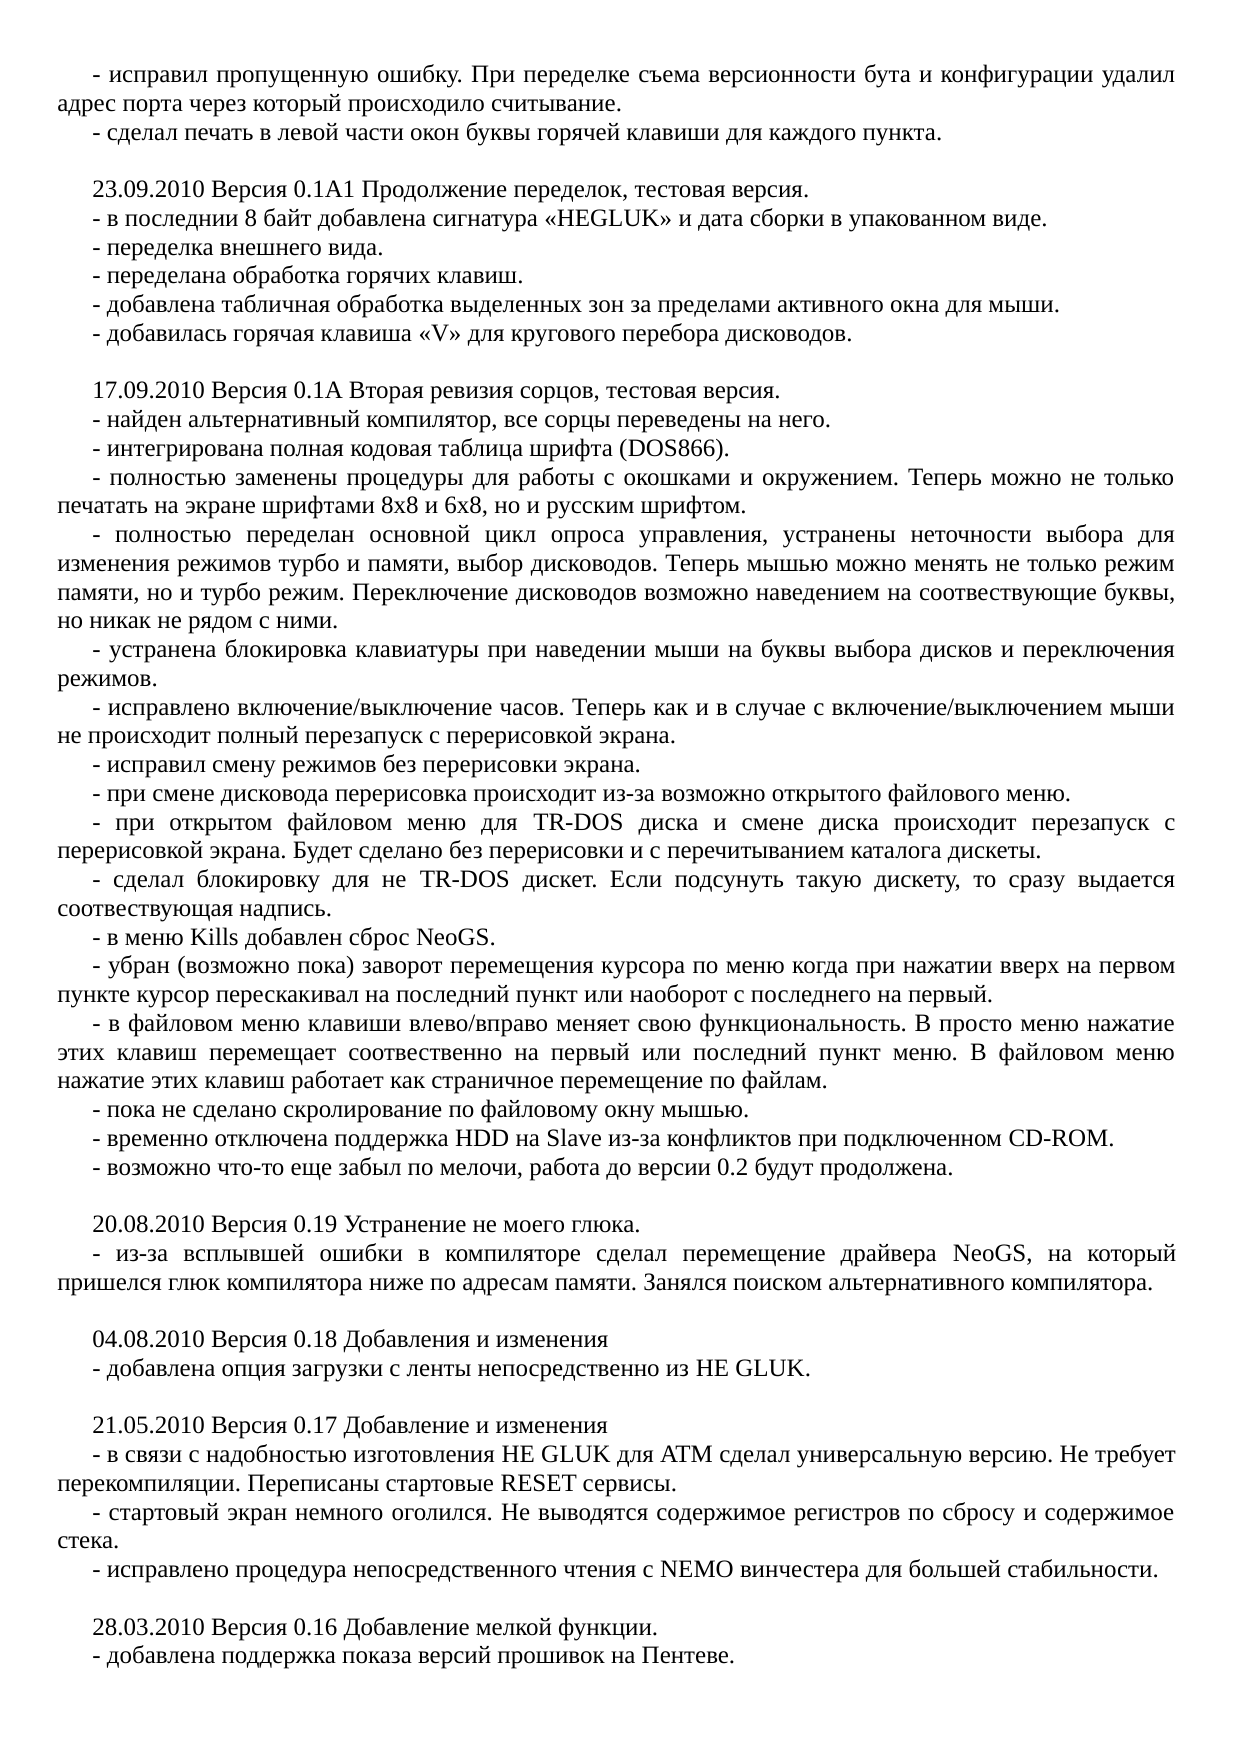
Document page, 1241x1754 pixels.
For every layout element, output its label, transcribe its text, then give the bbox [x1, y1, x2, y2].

text - в последнии 8 байт добавлена сигнатура «HEGLUK» и дата сборки в упакованном виде. [57, 203, 1176, 232]
text - устранена блокировка клавиатуры при наведении мыши на буквы выбора дисков и переключения режимов. [57, 634, 1176, 692]
text - найден альтернативный компилятор, все сорцы переведены на него. [57, 404, 1176, 433]
text - исправлено процедура непосредственного чтения с NEMO винчестера для большей стабильности. [57, 1554, 1176, 1583]
text - добавлена опция загрузки с ленты непосредственно из HE GLUK. [57, 1353, 1176, 1382]
text - временно отключена поддержка HDD на Slave из-за конфликтов при подключенном CD-ROM. [57, 1123, 1176, 1152]
text - исправлено включение/выключение часов. Теперь как и в случае с включение/выключением мыши не происходит полный перезапуск с перерисовкой экрана. [57, 692, 1176, 749]
text - из-за всплывшей ошибки в компиляторе сделал перемещение драйвера NeoGS, на который пришелся глюк компилятора ниже по адресам памяти. Занялся поиском альтернативного компилятора. [57, 1238, 1176, 1296]
text - сделал блокировку для не TR-DOS дискет. Если подсунуть такую дискету, то сразу выдается соотвествующая надпись. [57, 864, 1176, 922]
text - интегрирована полная кодовая таблица шрифта (DOS866). [57, 433, 1176, 462]
text - сделал печать в левой части окон буквы горячей клавиши для каждого пункта. [57, 117, 1176, 146]
text - полностью переделан основной цикл опроса управления, устранены неточности выбора для изменения режимов турбо и памяти, выбор дисководов. Теперь мышью можно менять не только режим памяти, но и турбо режим. Переключение дисководов возможно наведением на соотвествующие буквы, но никак не рядом с ними. [57, 519, 1176, 634]
text 23.09.2010 Версия 0.1A1 Продолжение переделок, тестовая версия. [57, 174, 1176, 203]
text 20.08.2010 Версия 0.19 Устранение не моего глюка. [57, 1209, 1176, 1238]
text 21.05.2010 Версия 0.17 Добавление и изменения [57, 1411, 1176, 1439]
text - в связи с надобностью изготовления HE GLUK для ATM сделал универсальную версию. Не требует перекомпиляции. Переписаны стартовые RESET сервисы. [57, 1439, 1176, 1497]
text - убран (возможно пока) заворот перемещения курсора по меню когда при нажатии вверх на первом пункте курсор перескакивал на последний пункт или наоборот с последнего на первый. [57, 951, 1176, 1008]
text - добавилась горячая клавиша «V» для кругового перебора дисководов. [57, 318, 1176, 347]
text 17.09.2010 Версия 0.1А Вторая ревизия сорцов, тестовая версия. [57, 376, 1176, 404]
text - пока не сделано скролирование по файловому окну мышью. [57, 1094, 1176, 1123]
text - возможно что-то еще забыл по мелочи, работа до версии 0.2 будут продолжена. [57, 1152, 1176, 1181]
text - добавлена табличная обработка выделенных зон за пределами активного окна для мыши. [57, 289, 1176, 318]
text - переделка внешнего вида. [57, 232, 1176, 261]
text 04.08.2010 Версия 0.18 Добавления и изменения [57, 1324, 1176, 1353]
text - добавлена поддержка показа версий прошивок на Пентеве. [57, 1641, 1176, 1669]
text - при смене дисковода перерисовка происходит из-за возможно открытого файлового меню. [57, 778, 1176, 807]
text - при открытом файловом меню для TR-DOS диска и смене диска происходит перезапуск с перерисовкой экрана. Будет сделано без перерисовки и с перечитыванием каталога дискеты. [57, 807, 1176, 864]
text - в меню Kills добавлен сброс NeoGS. [57, 922, 1176, 951]
text - переделана обработка горячих клавиш. [57, 261, 1176, 289]
text - стартовый экран немного оголился. Не выводятся содержимое регистров по сбросу и содержимое стека. [57, 1497, 1176, 1554]
text - исправил смену режимов без перерисовки экрана. [57, 749, 1176, 778]
text - исправил пропущенную ошибку. При переделке съема версионности бута и конфигурации удалил адрес порта через который происходило считывание. [57, 59, 1176, 117]
text - полностью заменены процедуры для работы с окошками и окружением. Теперь можно не только печатать на экране шрифтами 8х8 и 6х8, но и русским шрифтом. [57, 462, 1176, 519]
text 28.03.2010 Версия 0.16 Добавление мелкой функции. [57, 1612, 1176, 1641]
text - в файловом меню клавиши влево/вправо меняет свою функциональность. В просто меню нажатие этих клавиш перемещает соотвественно на первый или последний пункт меню. В файловом меню нажатие этих клавиш работает как страничное перемещение по файлам. [57, 1008, 1176, 1094]
